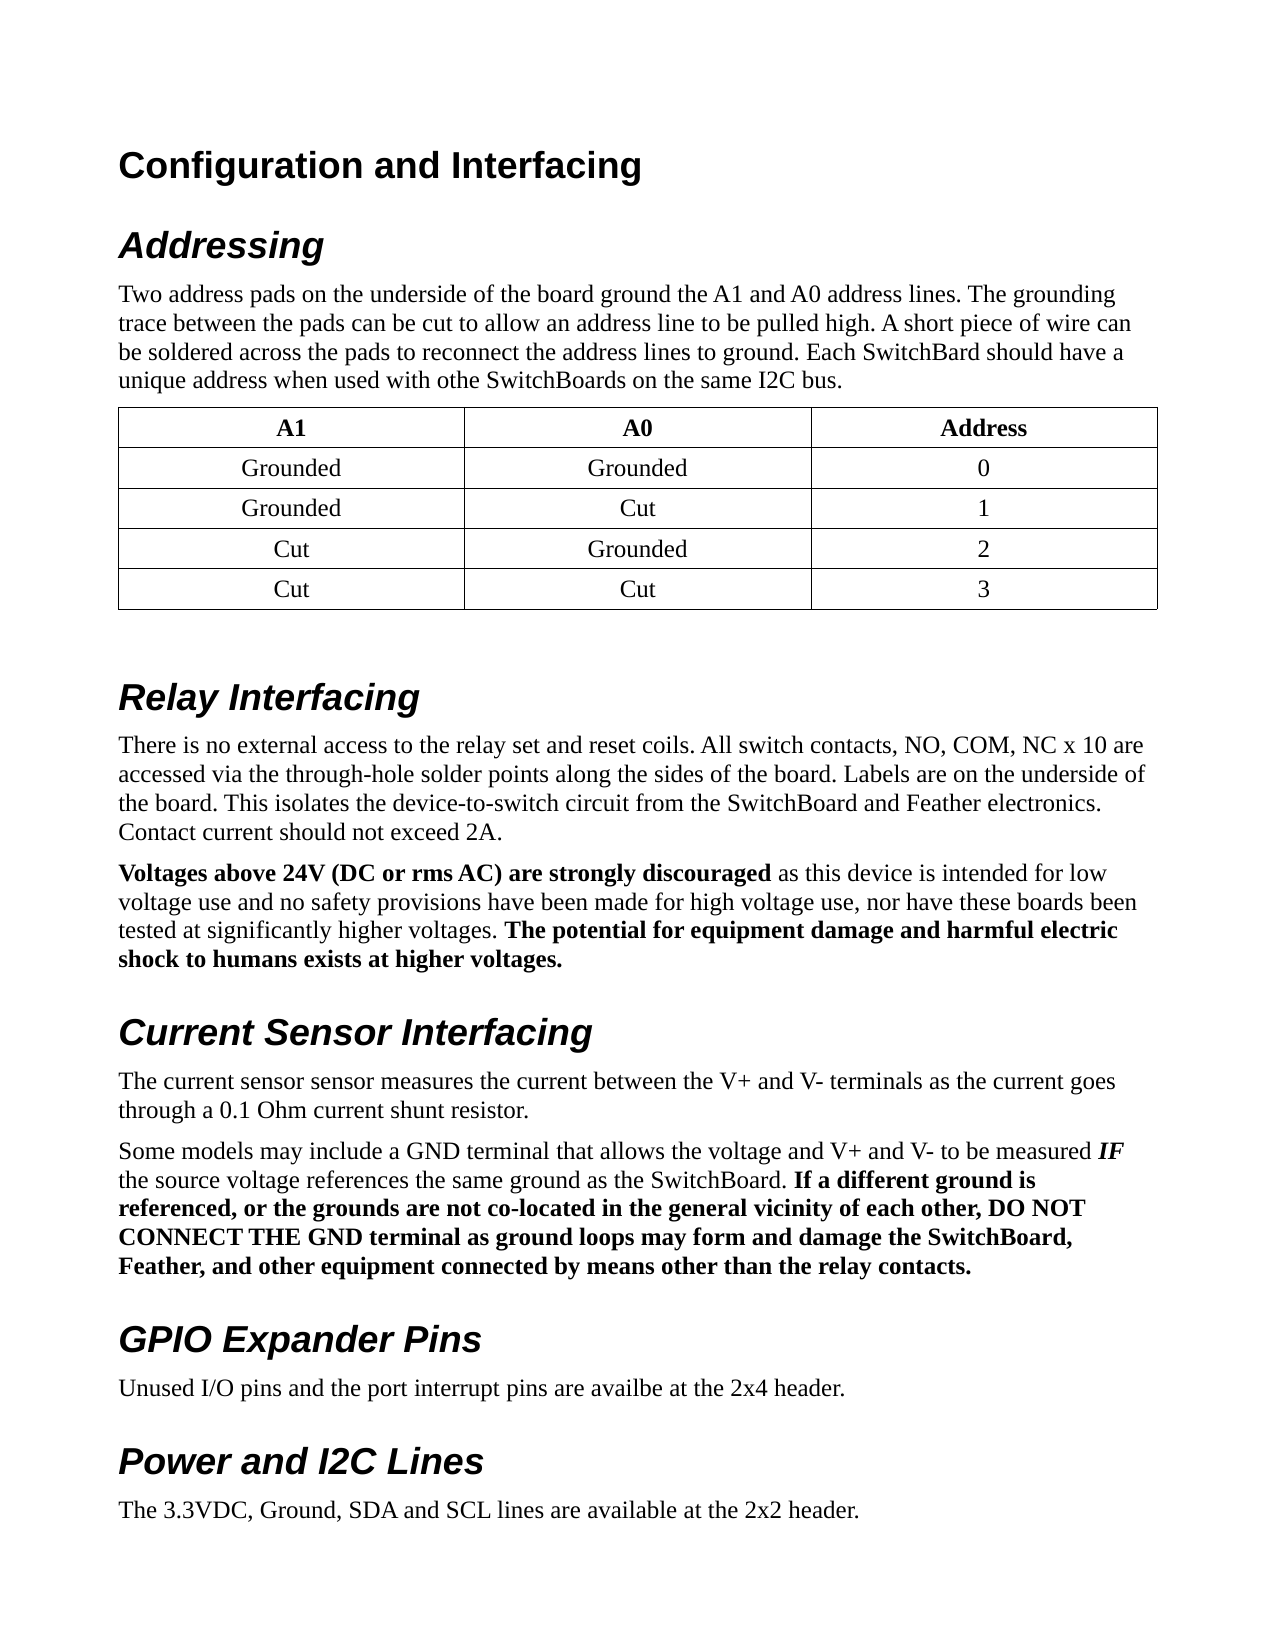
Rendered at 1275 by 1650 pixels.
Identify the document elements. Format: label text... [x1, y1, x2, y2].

text Voltages above 24V (DC or rms AC) are strongly discouraged as this device is intended for low voltage use and no safety provisions have been made for high voltage use, nor have these boards been tested at significantly higher voltages. The potential for equipment damage and harmful electric shock to humans exists at higher voltages. [118, 858, 1157, 973]
table_cell Grounded [465, 448, 811, 487]
text Unused I/O pins and the port interrupt pins are availbe at the 2x4 header. [118, 1373, 1157, 1402]
table_cell Cut [119, 569, 464, 608]
table_cell Cut [465, 489, 811, 528]
subtitle GPIO Expander Pins [118, 1317, 1157, 1360]
subtitle Power and I2C Lines [118, 1439, 1157, 1482]
subtitle Current Sensor Interfacing [118, 1010, 1157, 1053]
table_cell 3 [812, 569, 1157, 608]
text Some models may include a GND terminal that allows the voltage and V+ and V- to be measured IF the source voltage references the same ground as the SwitchBoard. If a different ground is referenced, or the grounds are not co-located in the general vicinity of each other, DO NOT CONNECT THE GND terminal as ground loops may form and damage the SwitchBoard, Feather, and other equipment connected by means other than the relay contacts. [118, 1136, 1157, 1280]
subtitle Addressing [118, 224, 1157, 267]
table_header Address [812, 408, 1157, 447]
subtitle Relay Interfacing [118, 675, 1157, 718]
table_cell 2 [812, 529, 1157, 568]
table_cell Cut [465, 569, 811, 608]
table_cell Grounded [119, 448, 464, 487]
table_header A0 [465, 408, 811, 447]
table_cell Cut [119, 529, 464, 568]
table_header A1 [119, 408, 464, 447]
text There is no external access to the relay set and reset coils. All switch contacts, NO, COM, NC x 10 are accessed via the through-hole solder points along the sides of the board. Labels are on the underside of the board. This isolates the device-to-switch circuit from the SwitchBoard and Feather electronics. Contact current should not exceed 2A. [118, 730, 1157, 845]
table_cell 1 [812, 489, 1157, 528]
text Two address pads on the underside of the board ground the A1 and A0 address lines. The grounding trace between the pads can be cut to allow an address line to be pulled high. A short piece of wire can be soldered across the pads to reconnect the address lines to ground. Each SwitchBard should have a unique address when used with othe SwitchBoards on the same I2C bus. [118, 279, 1157, 394]
table_cell 0 [812, 448, 1157, 487]
table_cell Grounded [465, 529, 811, 568]
table_cell Grounded [119, 489, 464, 528]
text The current sensor sensor measures the current between the V+ and V- terminals as the current goes through a 0.1 Ohm current shunt resistor. [118, 1066, 1157, 1123]
text The 3.3VDC, Ground, SDA and SCL lines are available at the 2x2 header. [118, 1495, 1157, 1523]
subtitle Configuration and Interfacing [118, 143, 1157, 186]
